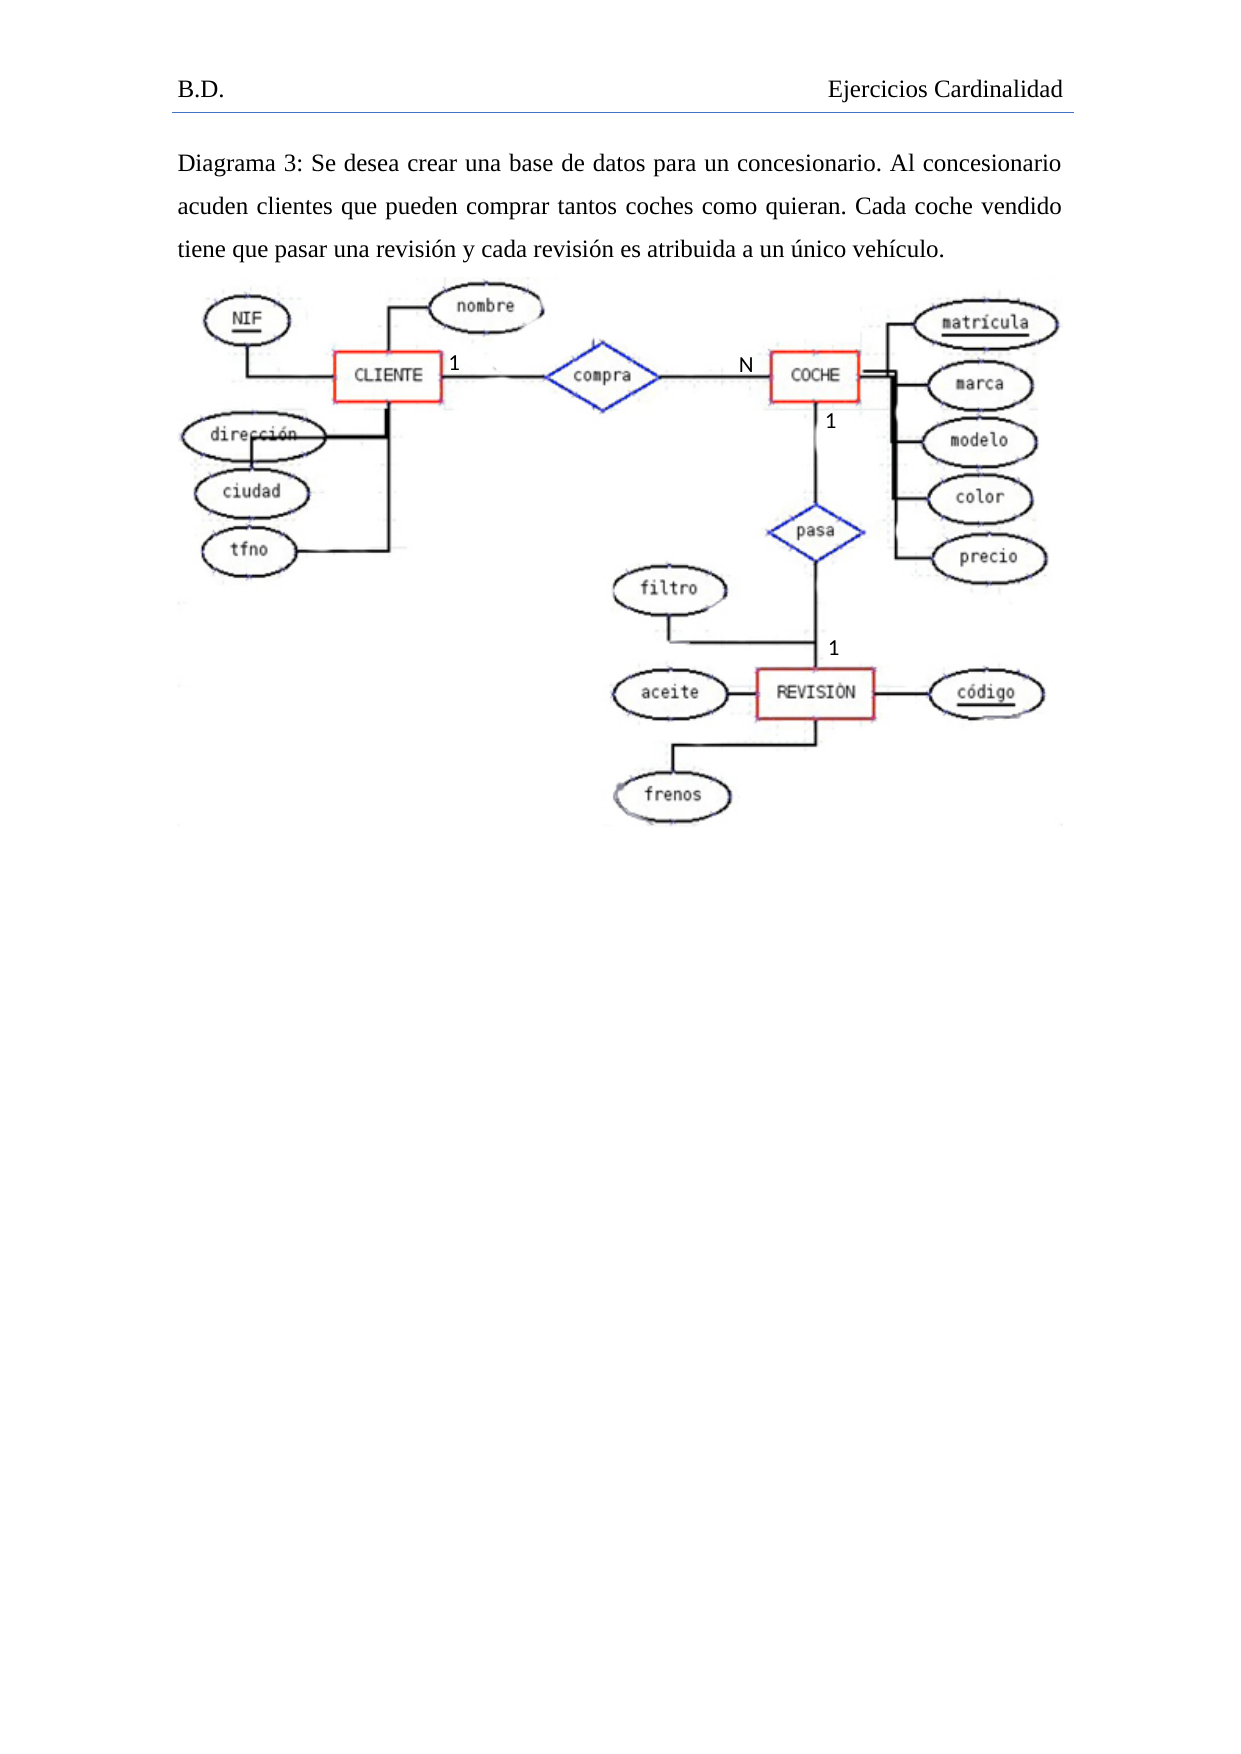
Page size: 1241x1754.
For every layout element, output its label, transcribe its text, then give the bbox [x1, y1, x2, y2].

picture [177, 277, 1063, 827]
text Diagrama 3: Se desea crear una base de datos para un concesionario. Al concesionario acuden clientes que pueden comprar tantos coches como quieran. Cada coche vendido tiene que pasar una revisión y cada revisión es atribuida a un único vehículo. [177, 148, 1063, 263]
